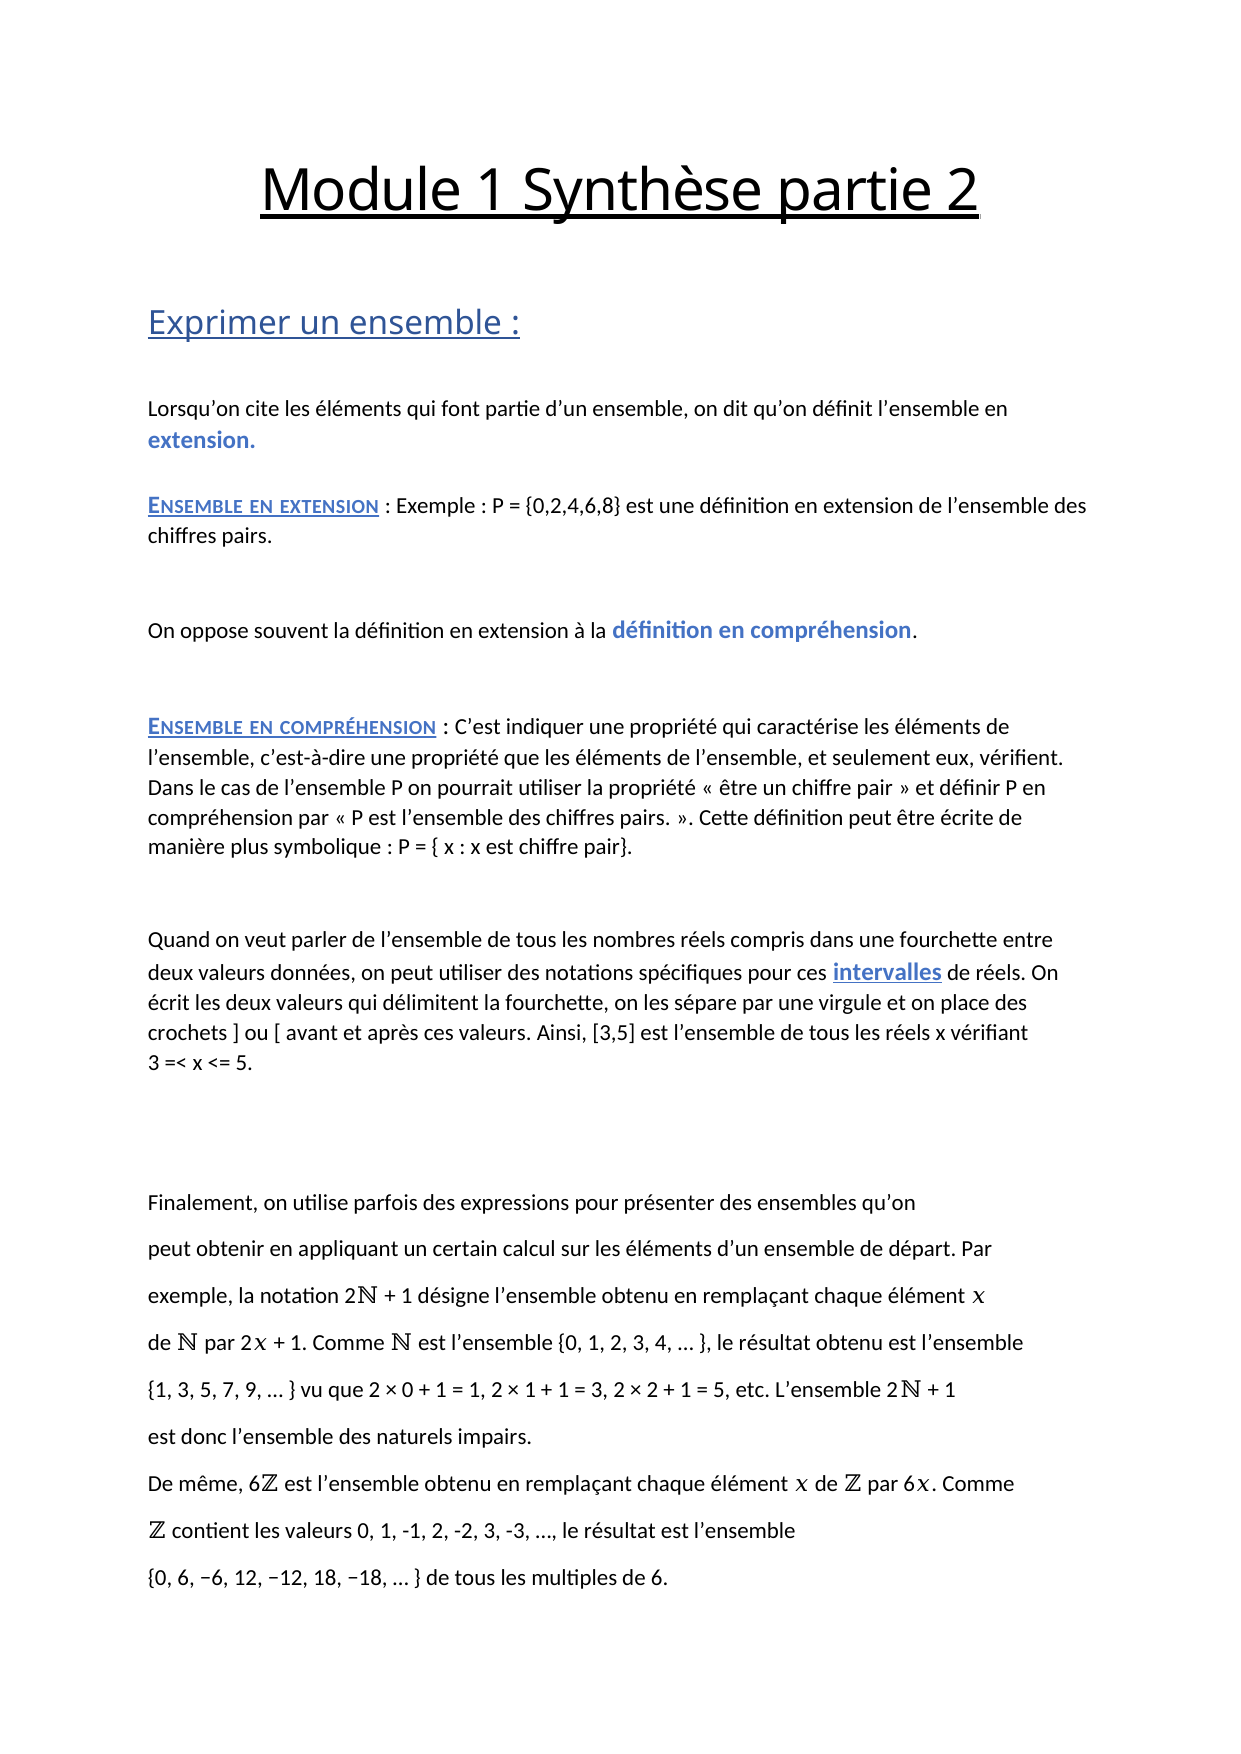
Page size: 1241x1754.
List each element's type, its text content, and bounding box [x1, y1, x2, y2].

text exemple, la notation 2ℕ + 1 désigne l’ensemble obtenu en remplaçant chaque élément 𝑥 [148, 1281, 1093, 1309]
text Lorsqu’on cite les éléments qui font partie d’un ensemble, on dit qu’on définit l’ensemble en extension. Ensemble en extension : Exemple : P = {0,2,4,6,8} est une définition en extension de l’ensemble des chiffres pairs. [148, 394, 1093, 549]
text Quand on veut parler de l’ensemble de tous les nombres réels compris dans une fourchette entre deux valeurs données, on peut utiliser des notations spécifiques pour ces intervalles de réels. On écrit les deux valeurs qui délimitent la fourchette, on les sépare par une virgule et on place des crochets ] ou [ avant et après ces valeurs. Ainsi, [3,5] est l’ensemble de tous les réels x vérifiant 3 =< x <= 5. [148, 926, 1093, 1076]
text On oppose souvent la définition en extension à la définition en compréhension. [148, 614, 1093, 645]
text Ensemble en compréhension : C’est indiquer une propriété qui caractérise les éléments de l’ensemble, c’est-à-dire une propriété que les éléments de l’ensemble, et seulement eux, vérifient. Dans le cas de l’ensemble P on pourrait utiliser la propriété « être un chiffre pair » et définir P en compréhension par « P est l’ensemble des chiffres pairs. ». Cette définition peut être écrite de manière plus symbolique : P = { x : x est chiffre pair}. [148, 710, 1093, 861]
text De même, 6ℤ est l’ensemble obtenu en remplaçant chaque élément 𝑥 de ℤ par 6𝑥. Comme [148, 1468, 1093, 1497]
subtitle Exprimer un ensemble : [148, 299, 1093, 344]
text de ℕ par 2𝑥 + 1. Comme ℕ est l’ensemble {0, 1, 2, 3, 4, … }, le résultat obtenu est l’ensemble [148, 1328, 1093, 1356]
text ℤ contient les valeurs 0, 1, -1, 2, -2, 3, -3, …, le résultat est l’ensemble [148, 1516, 1093, 1544]
text peut obtenir en appliquant un certain calcul sur les éléments d’un ensemble de départ. Par [148, 1234, 1093, 1262]
text {1, 3, 5, 7, 9, … } vu que 2 × 0 + 1 = 1, 2 × 1 + 1 = 3, 2 × 2 + 1 = 5, etc. L’ensemble 2ℕ + 1 [148, 1375, 1093, 1403]
text Module 1 Synthèse partie 2 [148, 148, 1093, 227]
text Finalement, on utilise parfois des expressions pour présenter des ensembles qu’on [148, 1188, 1093, 1216]
text est donc l’ensemble des naturels impairs. [148, 1422, 1093, 1450]
text {0, 6, −6, 12, −12, 18, −18, … } de tous les multiples de 6. [148, 1563, 1093, 1591]
